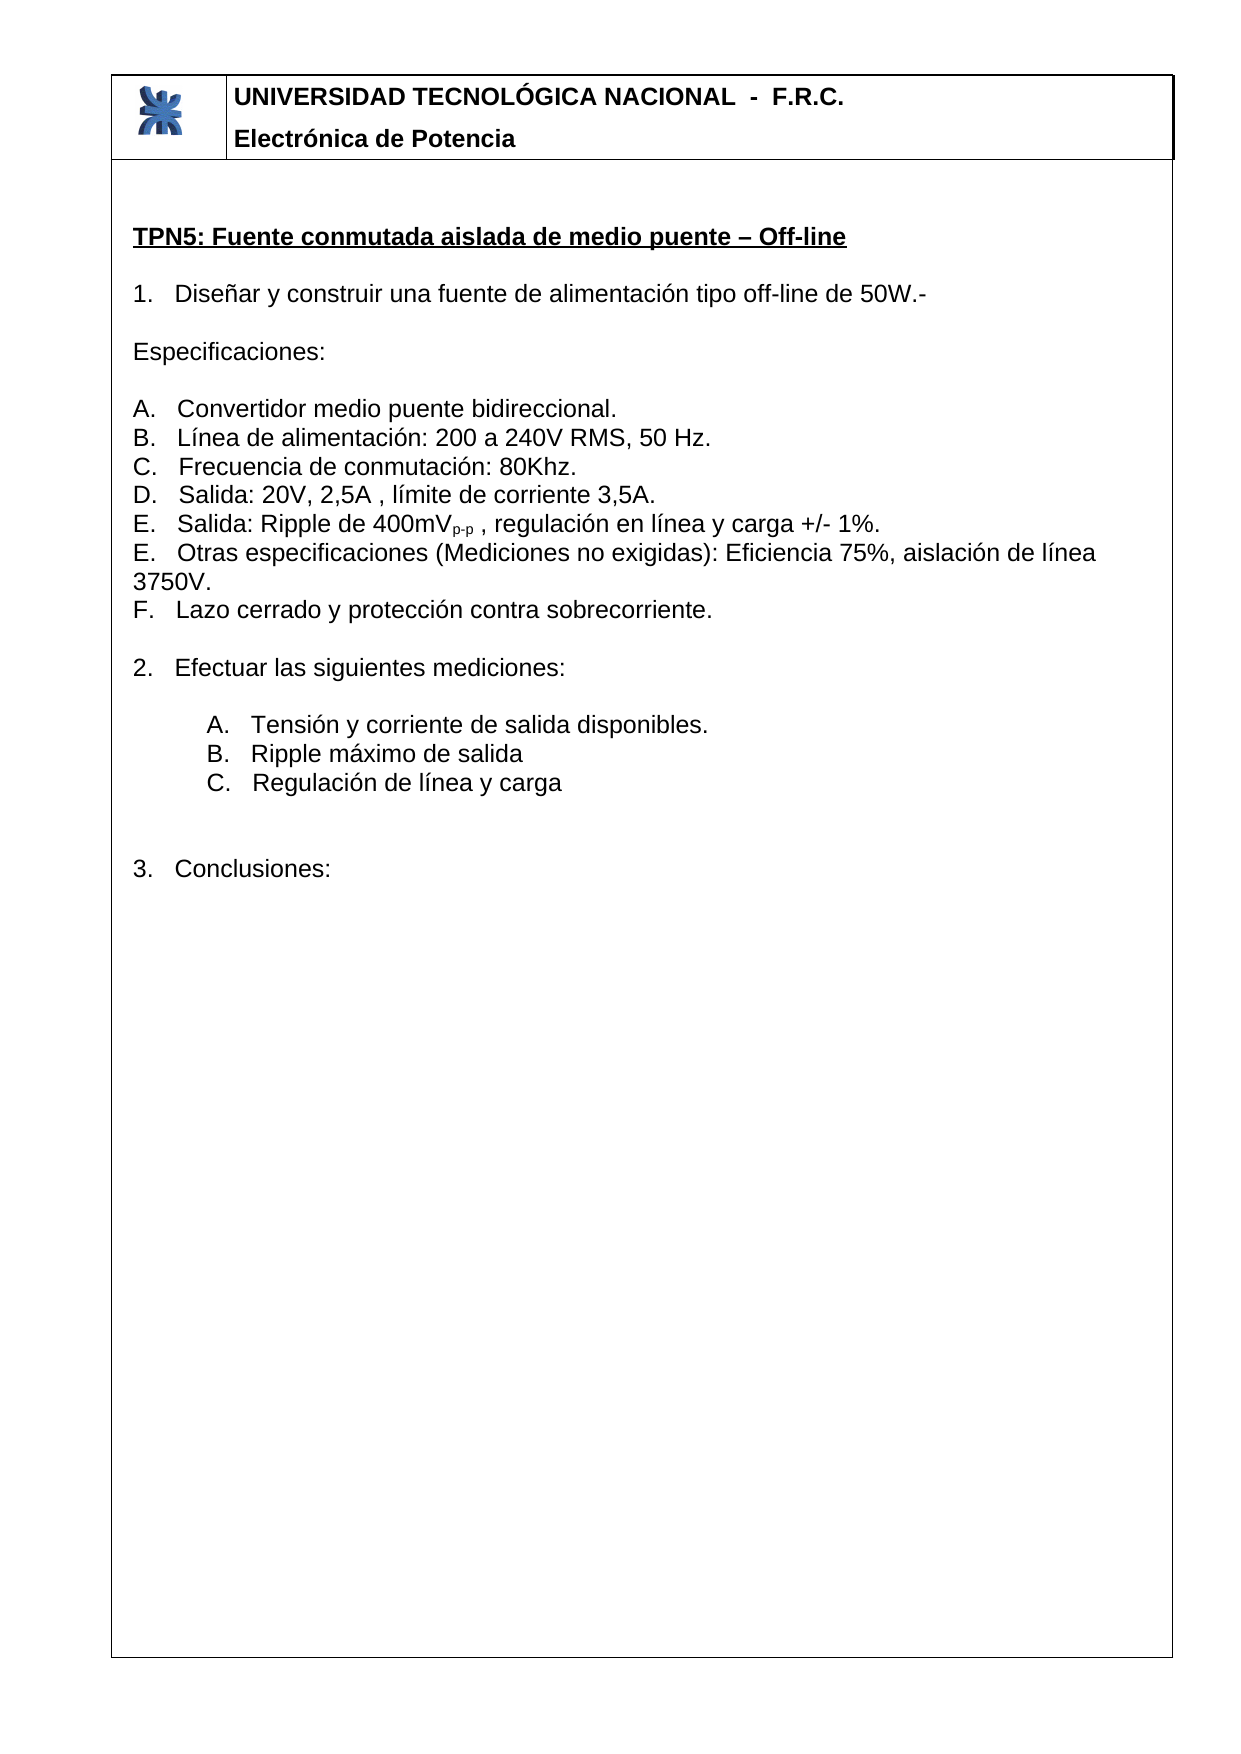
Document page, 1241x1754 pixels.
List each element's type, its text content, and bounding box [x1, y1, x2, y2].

text C. Frecuencia de conmutación: 80Khz. [133, 452, 1166, 480]
text E. Otras especificaciones (Mediciones no exigidas): Eficiencia 75%, aislación de línea 3750V. [133, 538, 1166, 595]
text E. Salida: Ripple de 400mVp-p , regulación en línea y carga +/- 1%. [133, 509, 1166, 538]
text B. Línea de alimentación: 200 a 240V RMS, 50 Hz. [133, 423, 1166, 452]
text A. Tensión y corriente de salida disponibles. [133, 710, 1166, 739]
text C. Regulación de línea y carga [133, 768, 1166, 797]
text 2. Efectuar las siguientes mediciones: [133, 653, 1166, 682]
text 1. Diseñar y construir una fuente de alimentación tipo off-line de 50W.- [133, 279, 1166, 308]
text TPN5: Fuente conmutada aislada de medio puente – Off-line [133, 222, 1166, 250]
text 3. Conclusiones: [133, 854, 1166, 883]
text F. Lazo cerrado y protección contra sobrecorriente. [133, 595, 1166, 624]
text D. Salida: 20V, 2,5A , límite de corriente 3,5A. [133, 480, 1166, 509]
text Especificaciones: [133, 337, 1166, 365]
text B. Ripple máximo de salida [133, 739, 1166, 768]
picture [135, 85, 183, 136]
text A. Convertidor medio puente bidireccional. [133, 394, 1166, 423]
